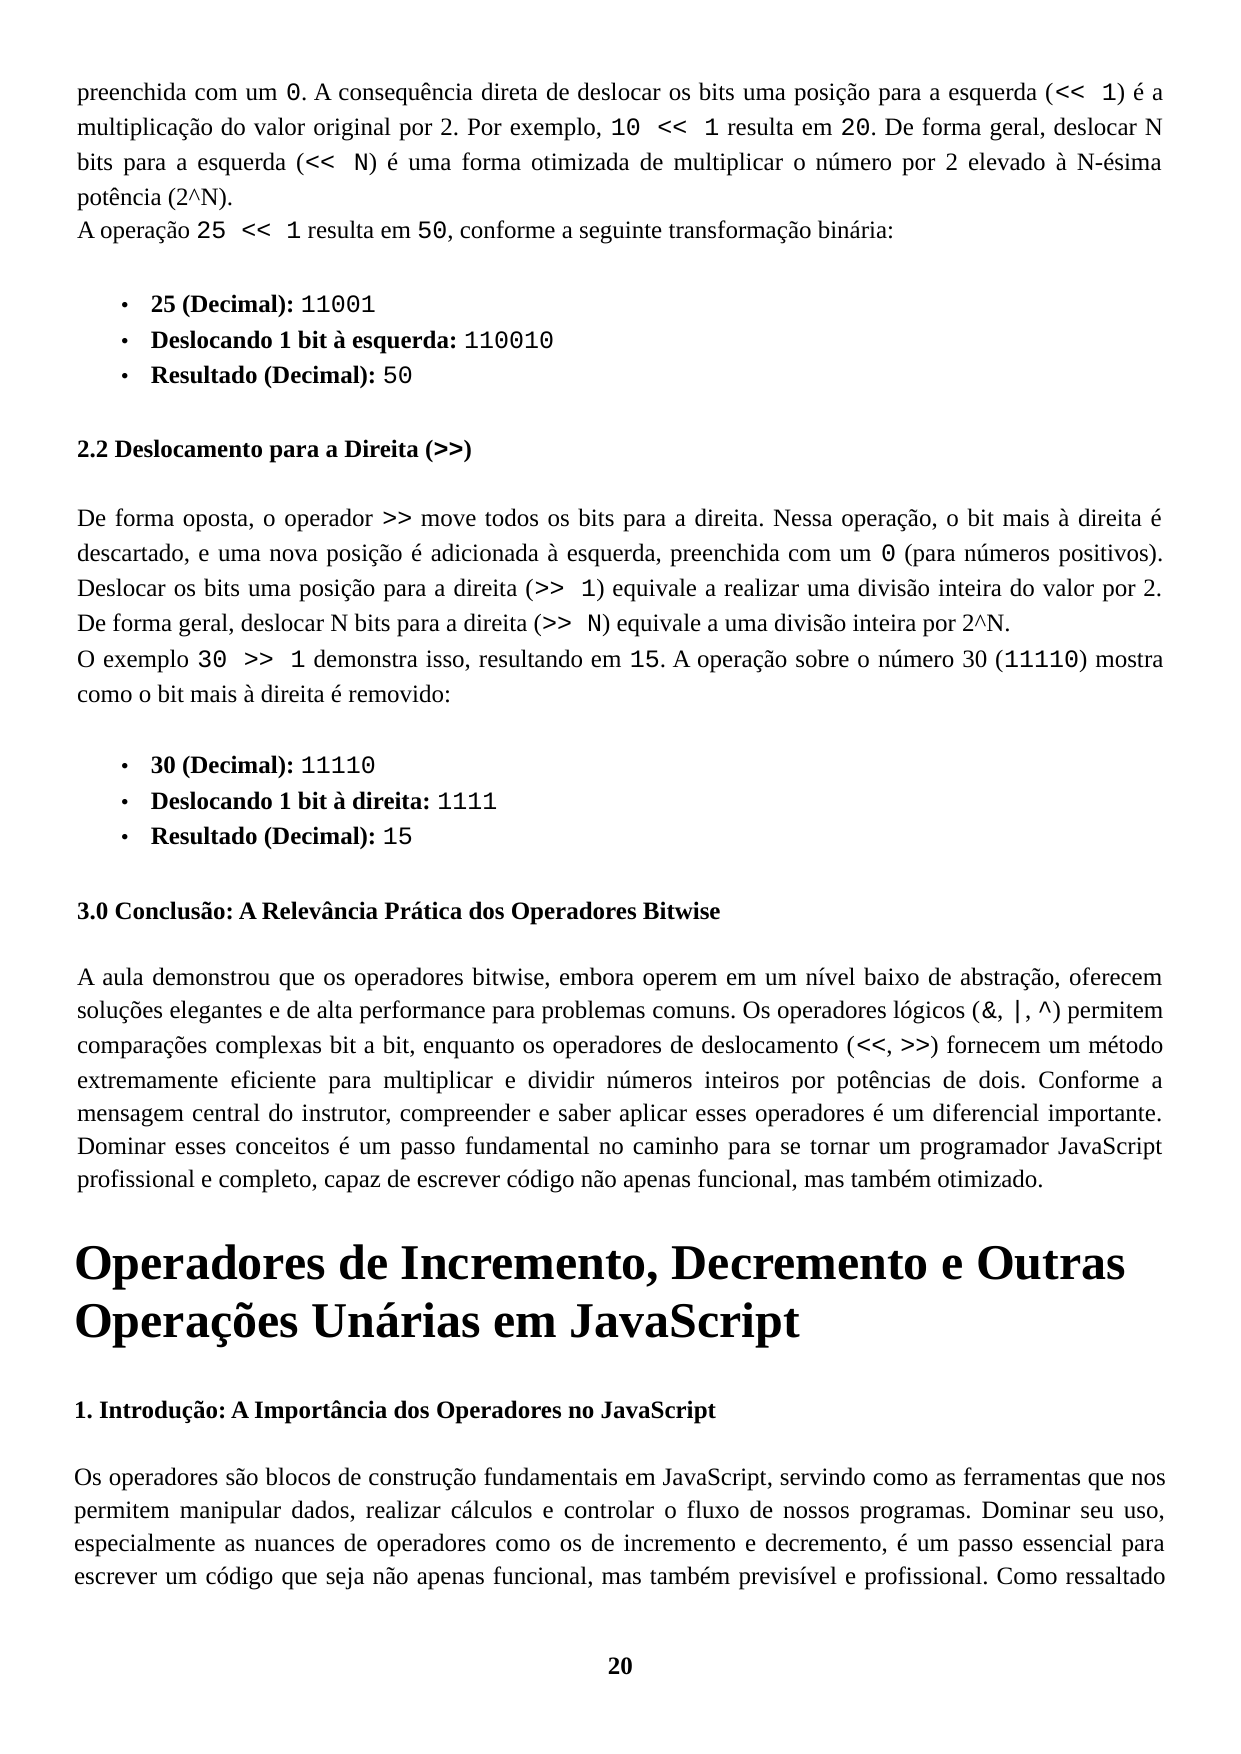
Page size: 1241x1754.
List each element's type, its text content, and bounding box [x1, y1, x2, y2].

list 30 (Decimal): 11110 [118, 748, 1166, 781]
subtitle 3.0 Conclusão: A Relevância Prática dos Operadores Bitwise [74, 893, 1166, 924]
text preenchida com um 0. A consequência direta de deslocar os bits uma posição para a esquerda (<< 1) é a multiplicação do valor original por 2. Por exemplo, 10 << 1 resulta em 20. De forma geral, deslocar N bits para a esquerda (<< N) é uma forma otimizada de multiplicar o número por 2 elevado à N-ésima potência (2^N). [74, 74, 1166, 211]
list 25 (Decimal): 11001 [118, 286, 1166, 320]
list Deslocando 1 bit à direita: 1111 [118, 783, 1166, 817]
text A aula demonstrou que os operadores bitwise, embora operem em um nível baixo de abstração, oferecem soluções elegantes e de alta performance para problemas comuns. Os operadores lógicos (&, |, ^) permitem comparações complexas bit a bit, enquanto os operadores de deslocamento (<<, >>) fornecem um método extremamente eficiente para multiplicar e dividir números inteiros por potências de dois. Conforme a mensagem central do instrutor, compreender e saber aplicar esses operadores é um diferencial importante. Dominar esses conceitos é um passo fundamental no caminho para se tornar um programador JavaScript profissional e completo, capaz de escrever código não apenas funcional, mas também otimizado. [74, 959, 1166, 1193]
list Resultado (Decimal): 50 [118, 357, 1166, 394]
subtitle Operadores de Incremento, Decremento e Outras Operações Unárias em JavaScript [74, 1233, 1166, 1348]
text O exemplo 30 >> 1 demonstra isso, resultando em 15. A operação sobre o número 30 (11110) mostra como o bit mais à direita é removido: [74, 641, 1166, 707]
subtitle 1. Introdução: A Importância dos Operadores no JavaScript [74, 1396, 1166, 1424]
subtitle 2.2 Deslocamento para a Direita (>>) [74, 432, 1166, 465]
text De forma oposta, o operador >> move todos os bits para a direita. Nessa operação, o bit mais à direita é descartado, e uma nova posição é adicionada à esquerda, preenchida com um 0 (para números positivos). Deslocar os bits uma posição para a direita (>> 1) equivale a realizar uma divisão inteira do valor por 2. De forma geral, deslocar N bits para a direita (>> N) equivale a uma divisão inteira por 2^N. [74, 500, 1166, 639]
text A operação 25 << 1 resulta em 50, conforme a seguinte transformação binária: [74, 212, 1166, 246]
list Resultado (Decimal): 15 [118, 818, 1166, 855]
list Deslocando 1 bit à esquerda: 110010 [118, 322, 1166, 356]
text Os operadores são blocos de construção fundamentais em JavaScript, servindo como as ferramentas que nos permitem manipular dados, realizar cálculos e controlar o fluxo de nossos programas. Dominar seu uso, especialmente as nuances de operadores como os de incremento e decremento, é um passo essencial para escrever um código que seja não apenas funcional, mas também previsível e profissional. Como ressaltado [74, 1462, 1166, 1589]
